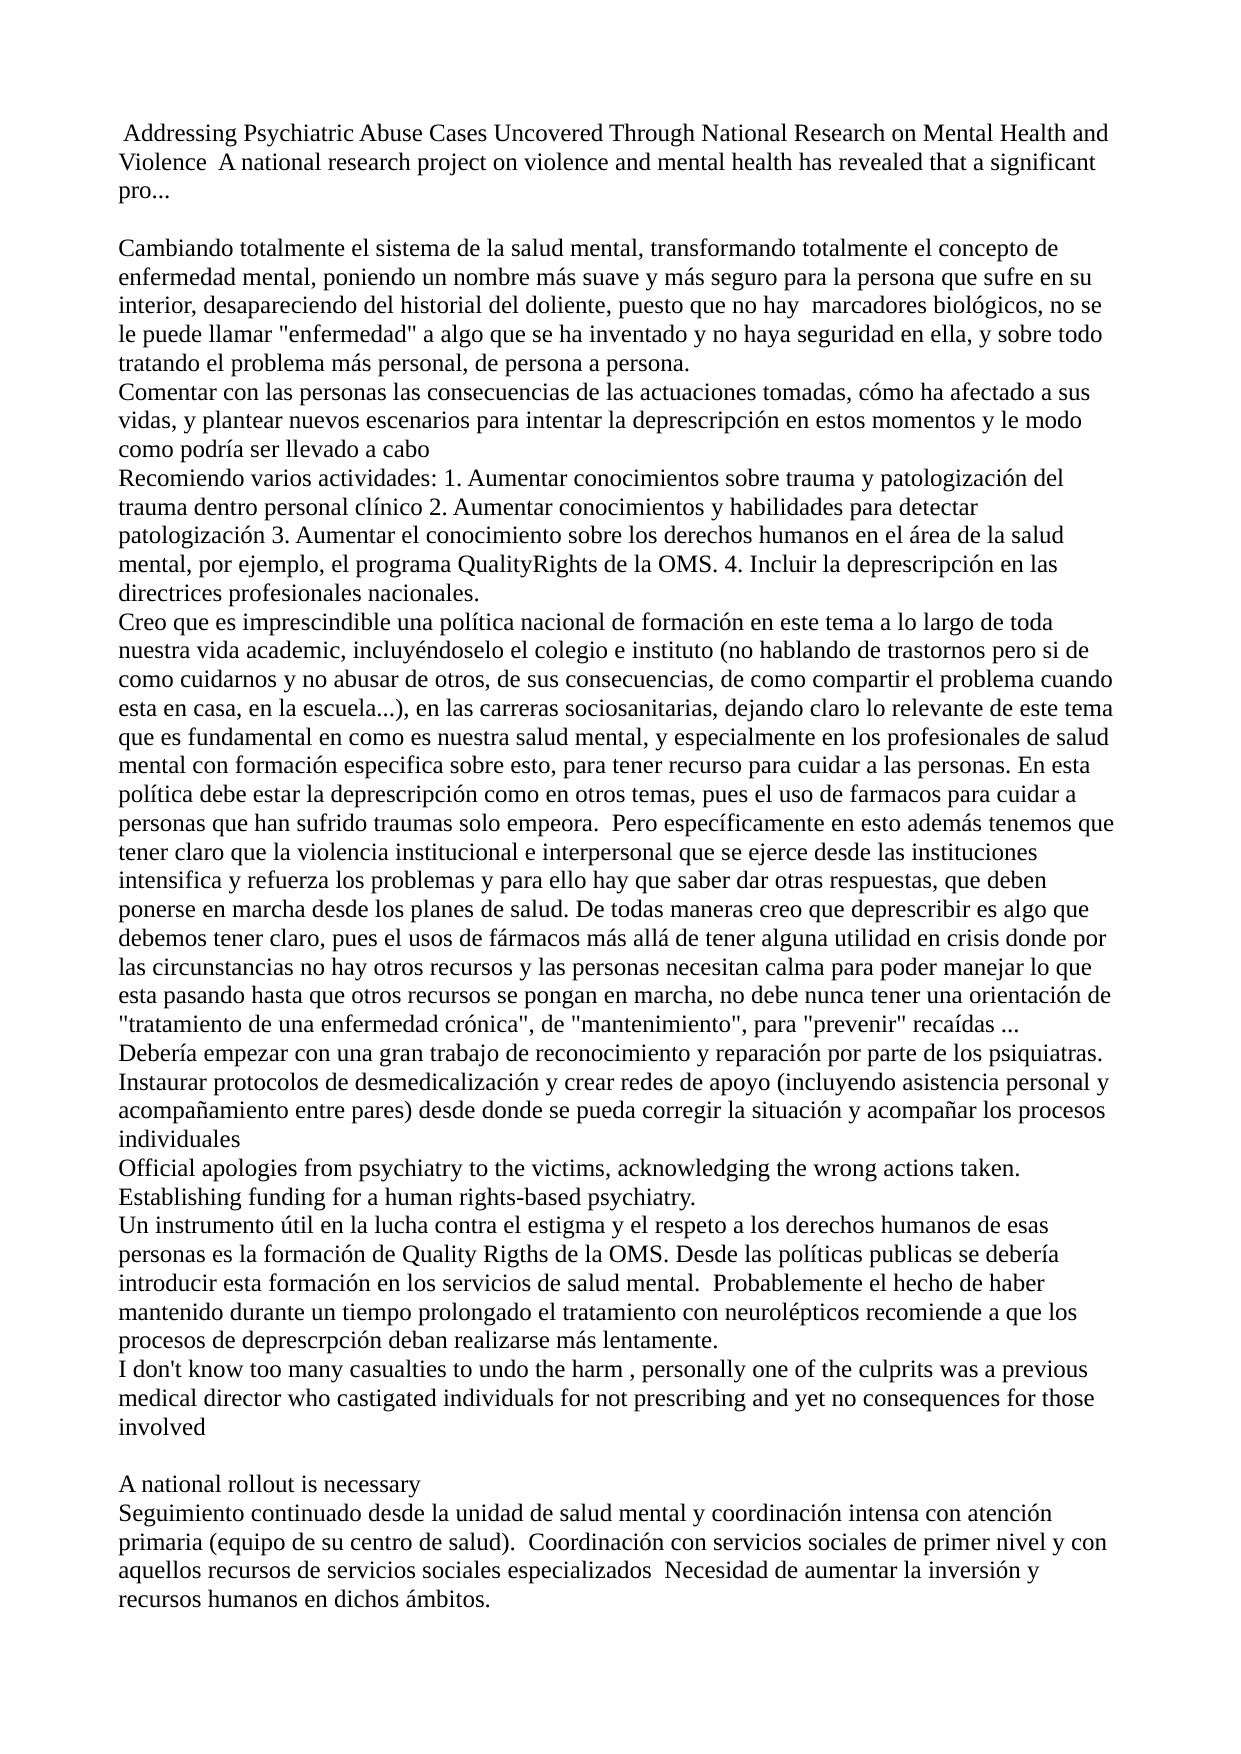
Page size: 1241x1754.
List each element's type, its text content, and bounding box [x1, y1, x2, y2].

text I don't know too many casualties to undo the harm , personally one of the culprits was a previous medical director who castigated individuals for not prescribing and yet no consequences for those involved [118, 1354, 1122, 1441]
text Recomiendo varios actividades: 1. Aumentar conocimientos sobre trauma y patologización del trauma dentro personal clínico 2. Aumentar conocimientos y habilidades para detectar patologización 3. Aumentar el conocimiento sobre los derechos humanos en el área de la salud mental, por ejemplo, el programa QualityRights de la OMS. 4. Incluir la deprescripción en las directrices profesionales nacionales. [118, 463, 1122, 607]
text Creo que es imprescindible una política nacional de formación en este tema a lo largo de toda nuestra vida academic, incluyéndoselo el colegio e instituto (no hablando de trastornos pero si de como cuidarnos y no abusar de otros, de sus consecuencias, de como compartir el problema cuando esta en casa, en la escuela...), en las carreras sociosanitarias, dejando claro lo relevante de este tema que es fundamental en como es nuestra salud mental, y especialmente en los profesionales de salud mental con formación especifica sobre esto, para tener recurso para cuidar a las personas. En esta política debe estar la deprescripción como en otros temas, pues el uso de farmacos para cuidar a personas que han sufrido traumas solo empeora. Pero específicamente en esto además tenemos que tener claro que la violencia institucional e interpersonal que se ejerce desde las instituciones intensifica y refuerza los problemas y para ello hay que saber dar otras respuestas, que deben ponerse en marcha desde los planes de salud. De todas maneras creo que deprescribir es algo que debemos tener claro, pues el usos de fármacos más allá de tener alguna utilidad en crisis donde por las circunstancias no hay otros recursos y las personas necesitan calma para poder manejar lo que esta pasando hasta que otros recursos se pongan en marcha, no debe nunca tener una orientación de "tratamiento de una enfermedad crónica", de "mantenimiento", para "prevenir" recaídas ... [118, 607, 1122, 1038]
text Comentar con las personas las consecuencias de las actuaciones tomadas, cómo ha afectado a sus vidas, y plantear nuevos escenarios para intentar la deprescripción en estos momentos y le modo como podría ser llevado a cabo [118, 377, 1122, 463]
text Debería empezar con una gran trabajo de reconocimiento y reparación por parte de los psiquiatras. Instaurar protocolos de desmedicalización y crear redes de apoyo (incluyendo asistencia personal y acompañamiento entre pares) desde donde se pueda corregir la situación y acompañar los procesos individuales [118, 1038, 1122, 1153]
text A national rollout is necessary [118, 1469, 1122, 1498]
text Un instrumento útil en la lucha contra el estigma y el respeto a los derechos humanos de esas personas es la formación de Quality Rigths de la OMS. Desde las políticas publicas se debería introducir esta formación en los servicios de salud mental. Probablemente el hecho de haber mantenido durante un tiempo prolongado el tratamiento con neurolépticos recomiende a que los procesos de deprescrpción deban realizarse más lentamente. [118, 1211, 1122, 1354]
text Cambiando totalmente el sistema de la salud mental, transformando totalmente el concepto de enfermedad mental, poniendo un nombre más suave y más seguro para la persona que sufre en su interior, desapareciendo del historial del doliente, puesto que no hay marcadores biológicos, no se le puede llamar "enfermedad" a algo que se ha inventado y no haya seguridad en ella, y sobre todo tratando el problema más personal, de persona a persona. [118, 233, 1122, 377]
text Official apologies from psychiatry to the victims, acknowledging the wrong actions taken. Establishing funding for a human rights-based psychiatry. [118, 1153, 1122, 1211]
text Seguimiento continuado desde la unidad de salud mental y coordinación intensa con atención primaria (equipo de su centro de salud). Coordinación con servicios sociales de primer nivel y con aquellos recursos de servicios sociales especializados Necesidad de aumentar la inversión y recursos humanos en dichos ámbitos. [118, 1498, 1122, 1613]
text Addressing Psychiatric Abuse Cases Uncovered Through National Research on Mental Health and Violence A national research project on violence and mental health has revealed that a significant pro... [118, 118, 1122, 204]
